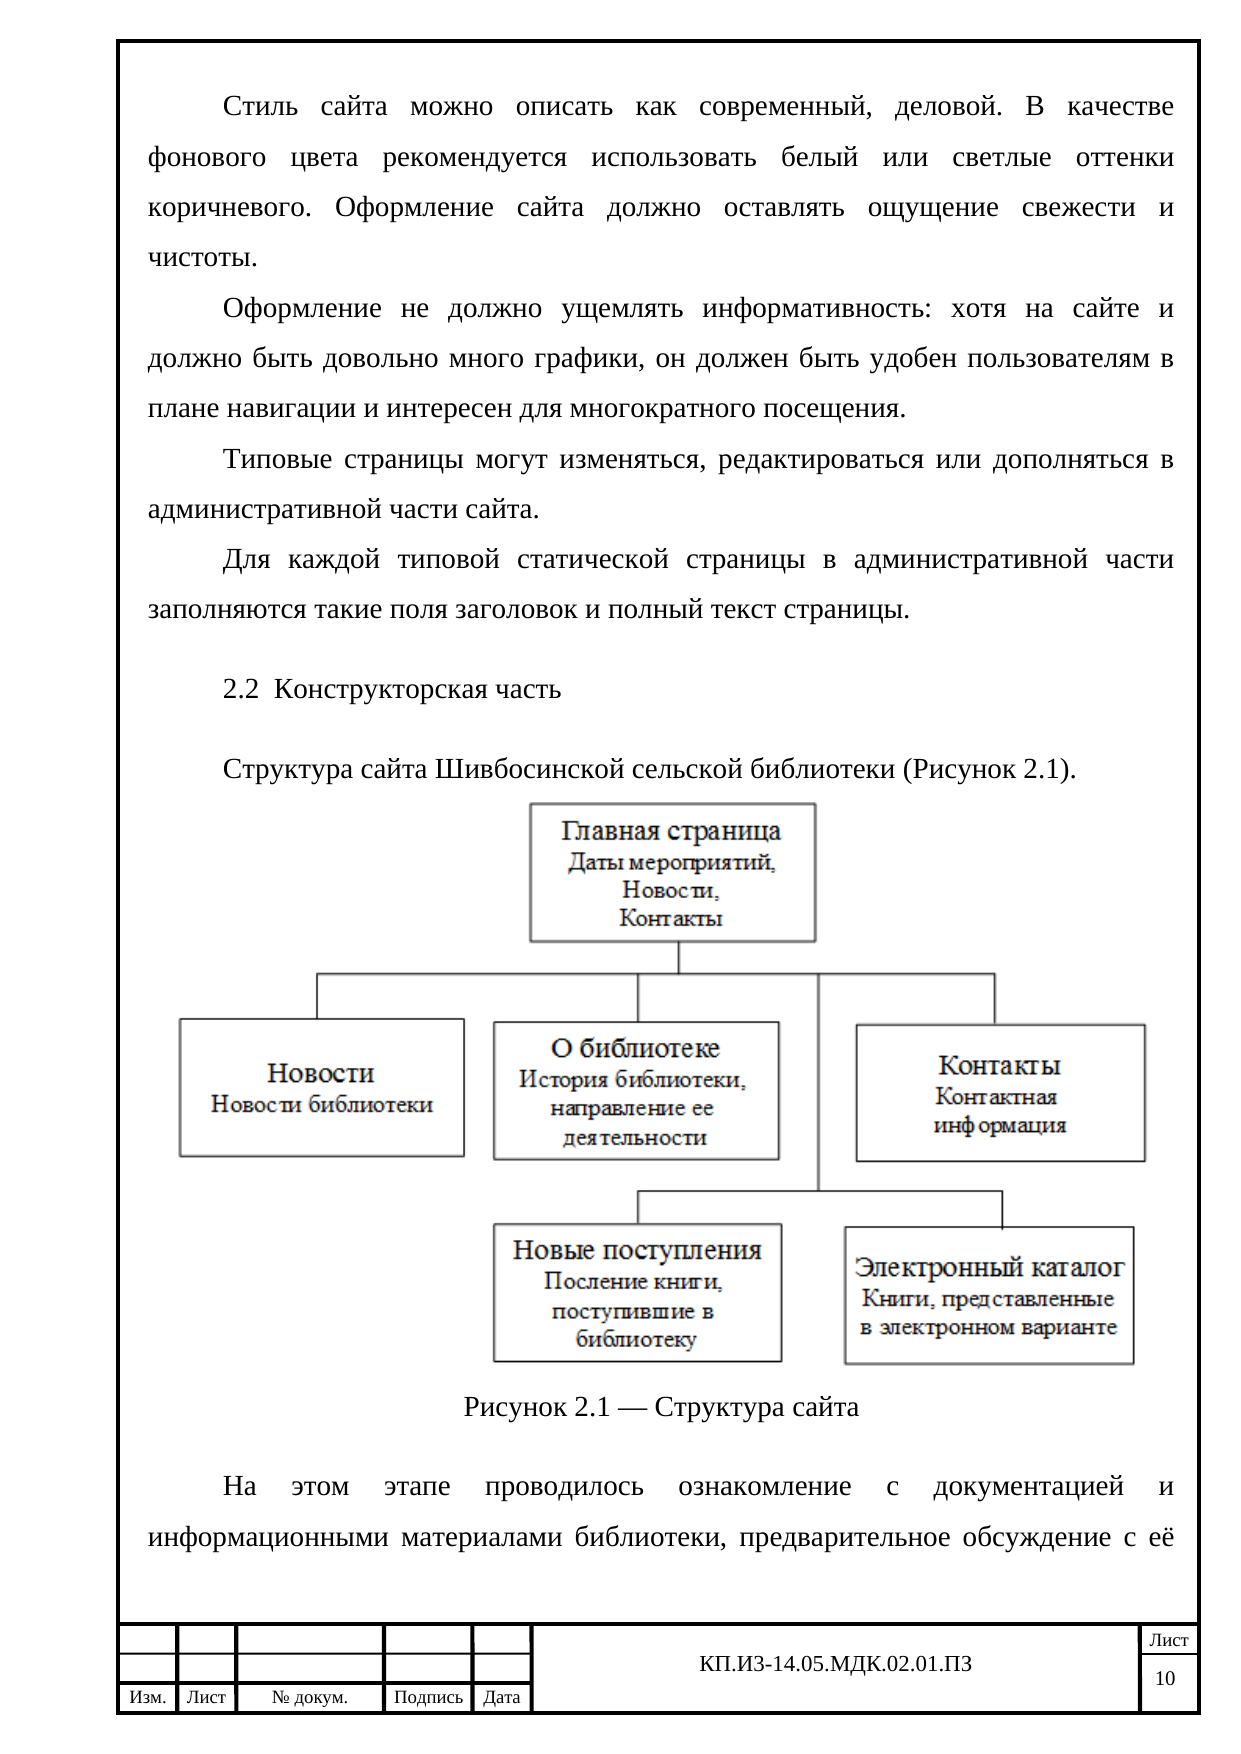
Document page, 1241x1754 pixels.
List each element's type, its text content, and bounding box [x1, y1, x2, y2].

text Для каждой типовой статической страницы в административной части заполняются такие поля заголовок и полный текст страницы. [148, 541, 1175, 625]
text Оформление не должно ущемлять информативность: хотя на сайте и должно быть довольно много графики, он должен быть удобен пользователям в плане навигации и интересен для многократного посещения. [148, 290, 1175, 424]
text На этом этапе проводилось ознакомление с документацией и информационными материалами библиотеки, предварительное обсуждение с её [148, 1468, 1175, 1552]
text Рисунок 2.1 — Структура сайта [148, 802, 1175, 1422]
text Стиль сайта можно описать как современный, деловой. В качестве фонового цвета рекомендуется использовать белый или светлые оттенки коричневого. Оформление сайта должно оставлять ощущение свежести и чистоты. [148, 88, 1175, 273]
picture [171, 801, 1152, 1372]
text Типовые страницы могут изменяться, редактироваться или дополняться в административной части сайта. [148, 441, 1175, 524]
subtitle Конструкторская часть [148, 671, 1175, 705]
text Структура сайта Шивбосинской сельской библиотеки (Рисунок 2.1). [148, 751, 1175, 785]
